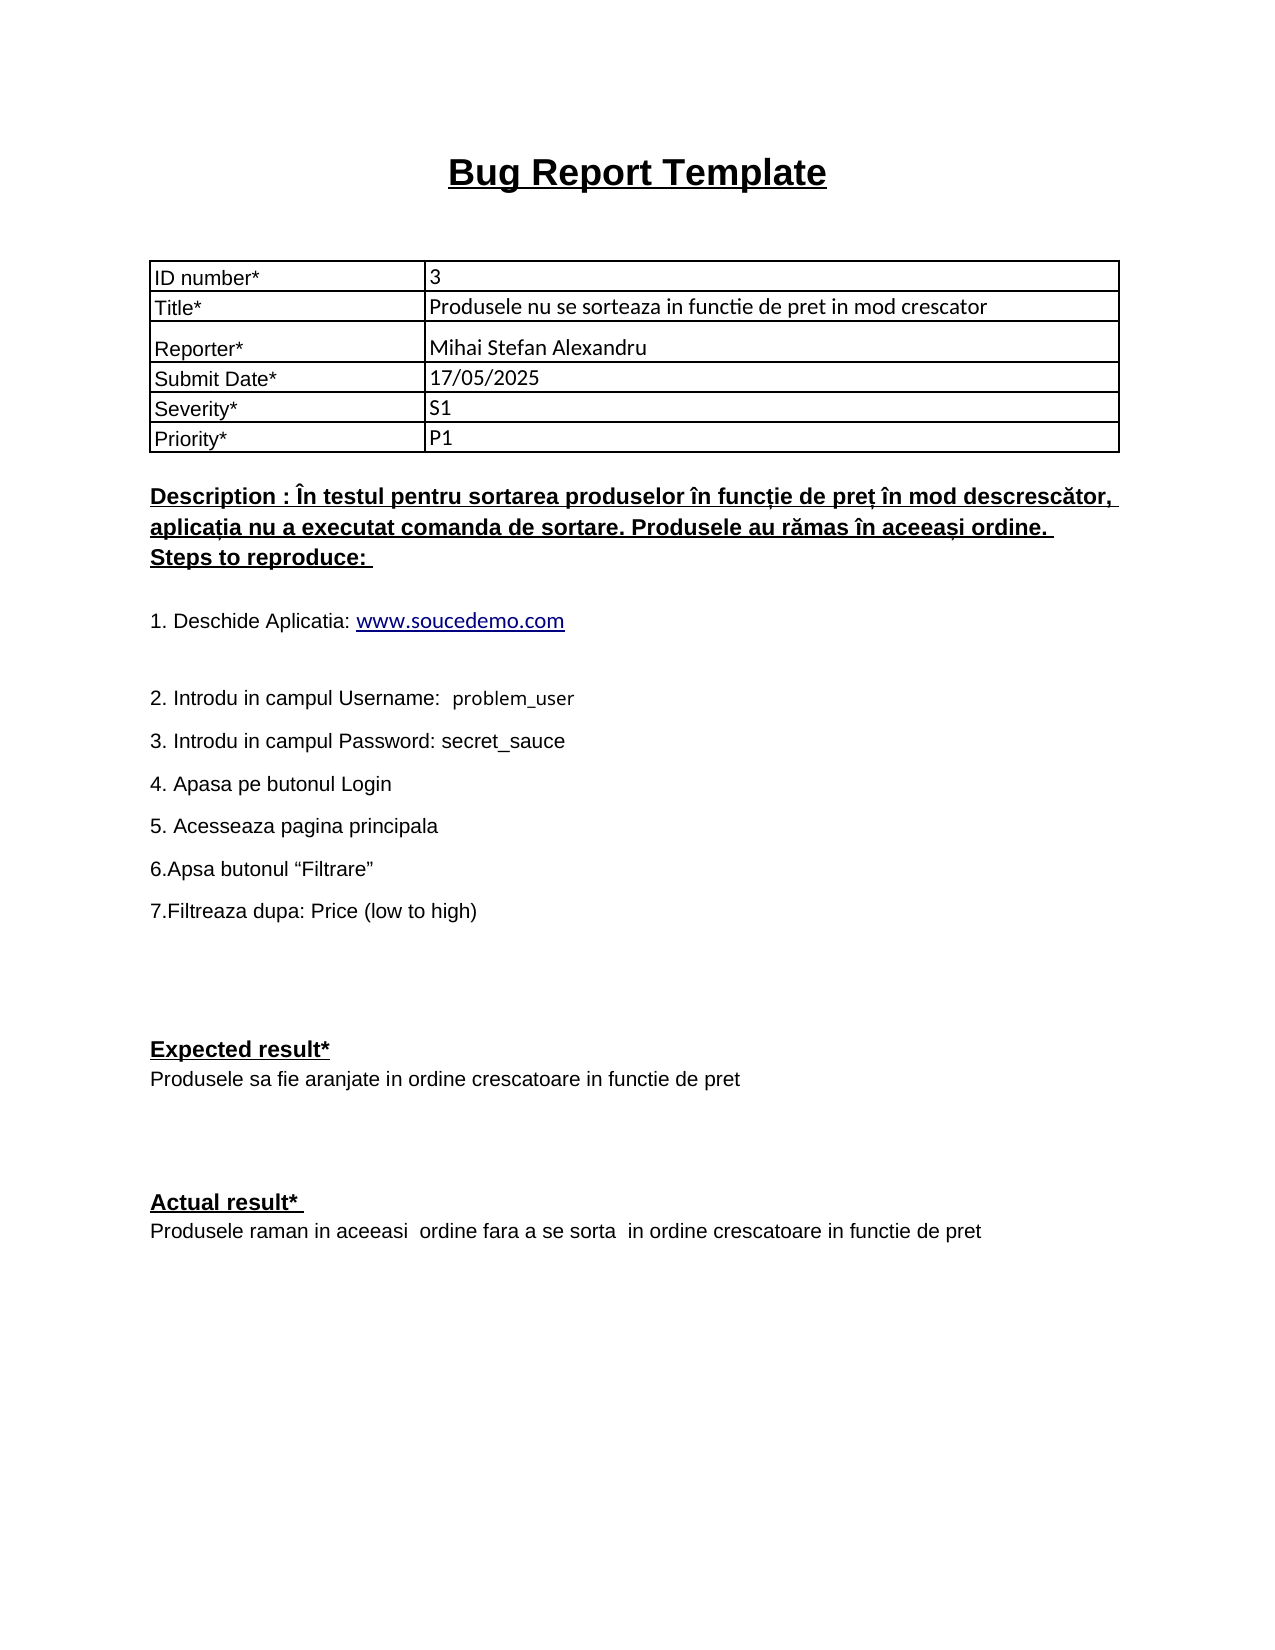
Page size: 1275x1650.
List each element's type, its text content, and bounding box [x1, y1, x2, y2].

table_header ID number* [151, 262, 424, 290]
table_cell Reporter* [151, 322, 424, 361]
table_header 3 [426, 262, 1118, 290]
text Bug Report Template [150, 150, 1125, 193]
table_cell P1 [426, 423, 1118, 451]
text Description : În testul pentru sortarea produselor în funcție de preț în mod descrescător, aplicația nu a executat comanda de sortare. Produsele au rămas în aceeași ordine. [150, 483, 1125, 540]
text Steps to reproduce: [150, 544, 1125, 570]
table_cell Mihai Stefan Alexandru [426, 322, 1118, 361]
text Produsele sa fie aranjate in ordine crescatoare in functie de pret [150, 1067, 1125, 1091]
table_cell 17/05/2025 [426, 363, 1118, 391]
text 6.Apsa butonul “Filtrare” [150, 857, 1125, 881]
table_cell S1 [426, 393, 1118, 421]
text 5. Acesseaza pagina principala [150, 814, 1125, 838]
table_cell Submit Date* [151, 363, 424, 391]
text 1. Deschide Aplicatia: www.soucedemo.com [150, 606, 1125, 634]
table_cell Priority* [151, 423, 424, 451]
text Expected result* [150, 1036, 1125, 1063]
text 7.Filtreaza dupa: Price (low to high) [150, 899, 1125, 923]
text Produsele raman in aceeasi ordine fara a se sorta in ordine crescatoare in functie de pret [150, 1219, 1125, 1243]
text Actual result* [150, 1189, 1125, 1215]
text 4. Apasa pe butonul Login [150, 772, 1125, 796]
table_cell Produsele nu se sorteaza in functie de pret in mod crescator [426, 292, 1118, 320]
text 3. Introdu in campul Password: secret_sauce [150, 729, 1125, 753]
text 2. Introdu in campul Username: problem_user [150, 685, 1125, 711]
table_cell Title* [151, 292, 424, 320]
table_cell Severity* [151, 393, 424, 421]
